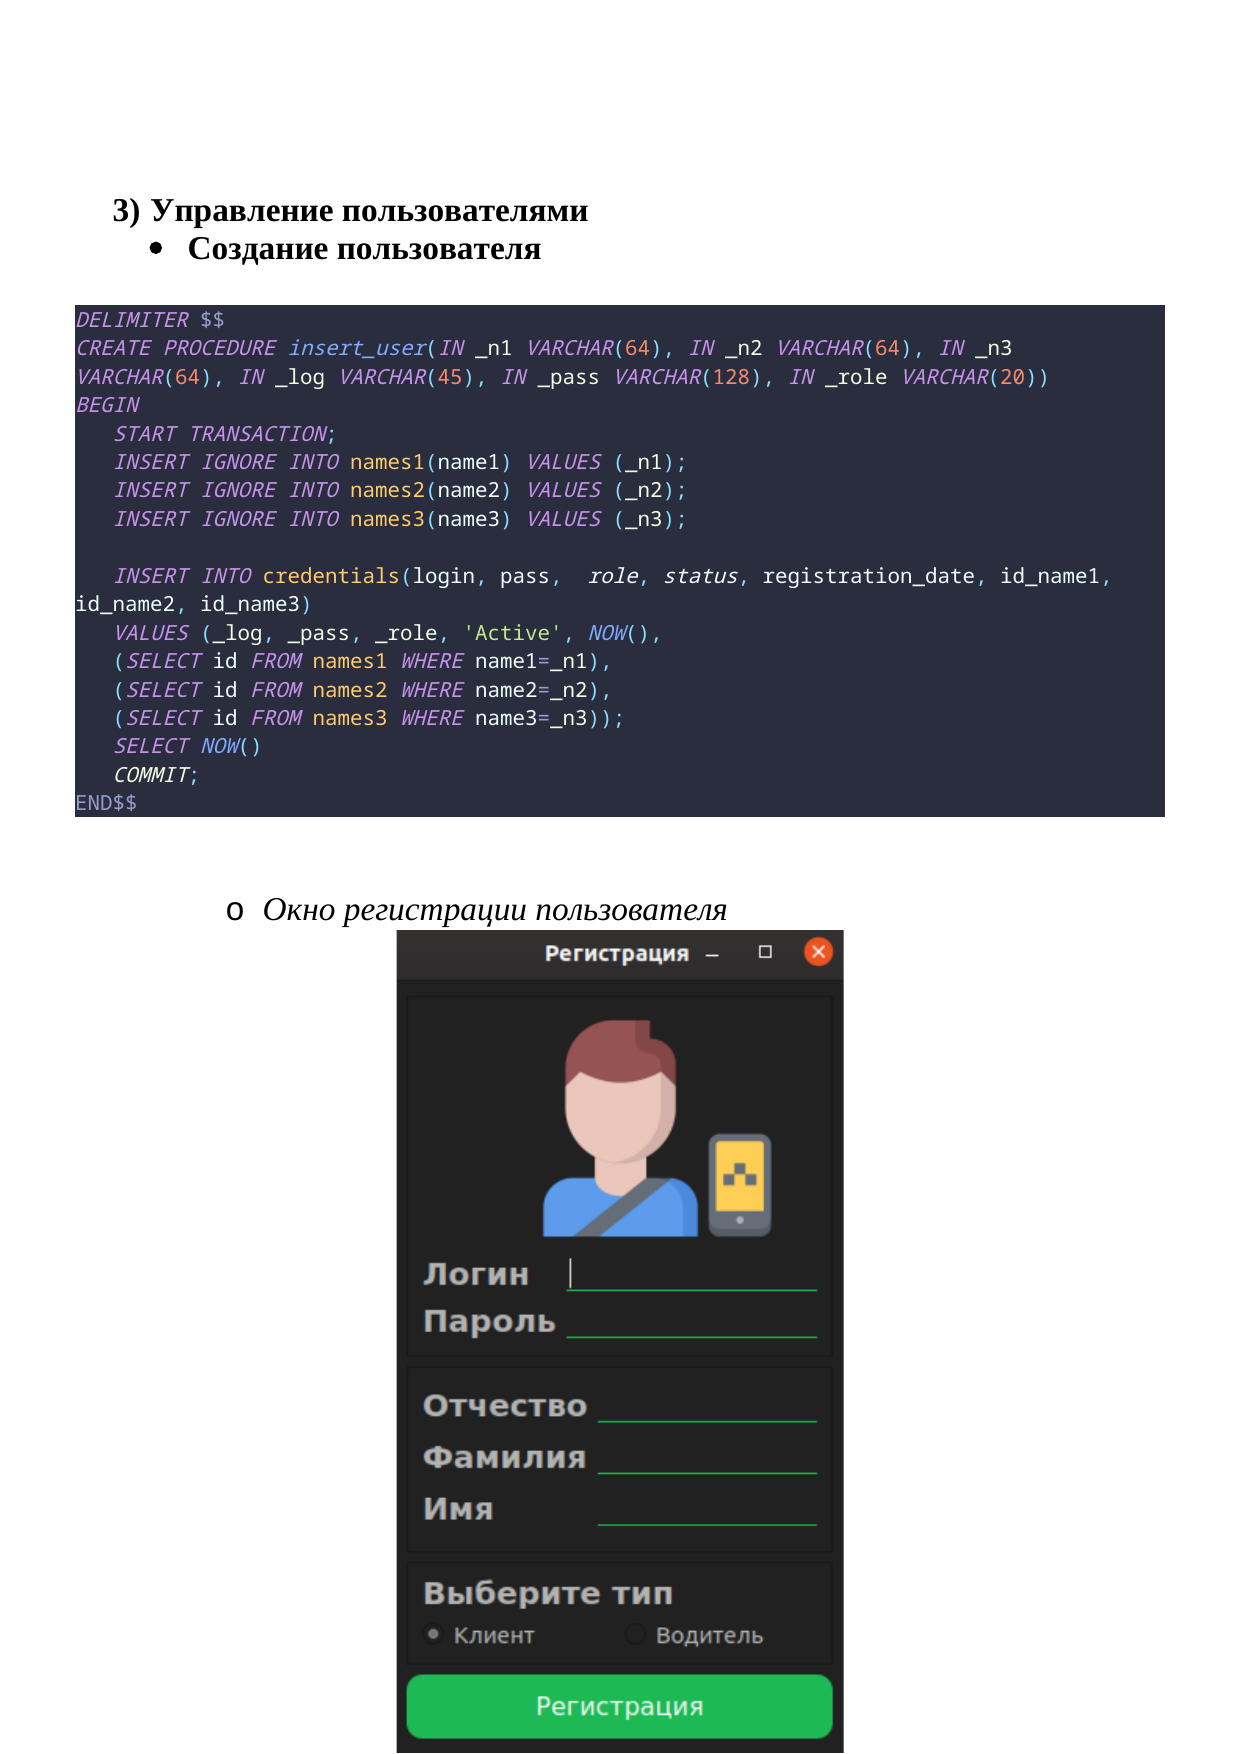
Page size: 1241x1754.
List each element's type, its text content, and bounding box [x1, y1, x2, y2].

text DELIMITER $$ CREATE PROCEDURE insert_user(IN _n1 VARCHAR(64), IN _n2 VARCHAR(64), IN _n3 VARCHAR(64), IN _log VARCHAR(45), IN _pass VARCHAR(128), IN _role VARCHAR(20)) BEGIN START TRANSACTION; INSERT IGNORE INTO names1(name1) VALUES (_n1); INSERT IGNORE INTO names2(name2) VALUES (_n2); INSERT IGNORE INTO names3(name3) VALUES (_n3); INSERT INTO credentials(login, pass, role, status, registration_date, id_name1, id_name2, id_name3) VALUES (_log, _pass, _role, 'Active', NOW(), (SELECT id FROM names1 WHERE name1=_n1), (SELECT id FROM names2 WHERE name2=_n2), (SELECT id FROM names3 WHERE name3=_n3)); SELECT NOW() COMMIT; END$$ [75, 305, 1165, 817]
list Управление пользователями [112, 190, 1130, 228]
list Окно регистрации пользователя [225, 889, 1130, 931]
list Создание пользователя [150, 228, 1130, 267]
picture [396, 930, 844, 1753]
